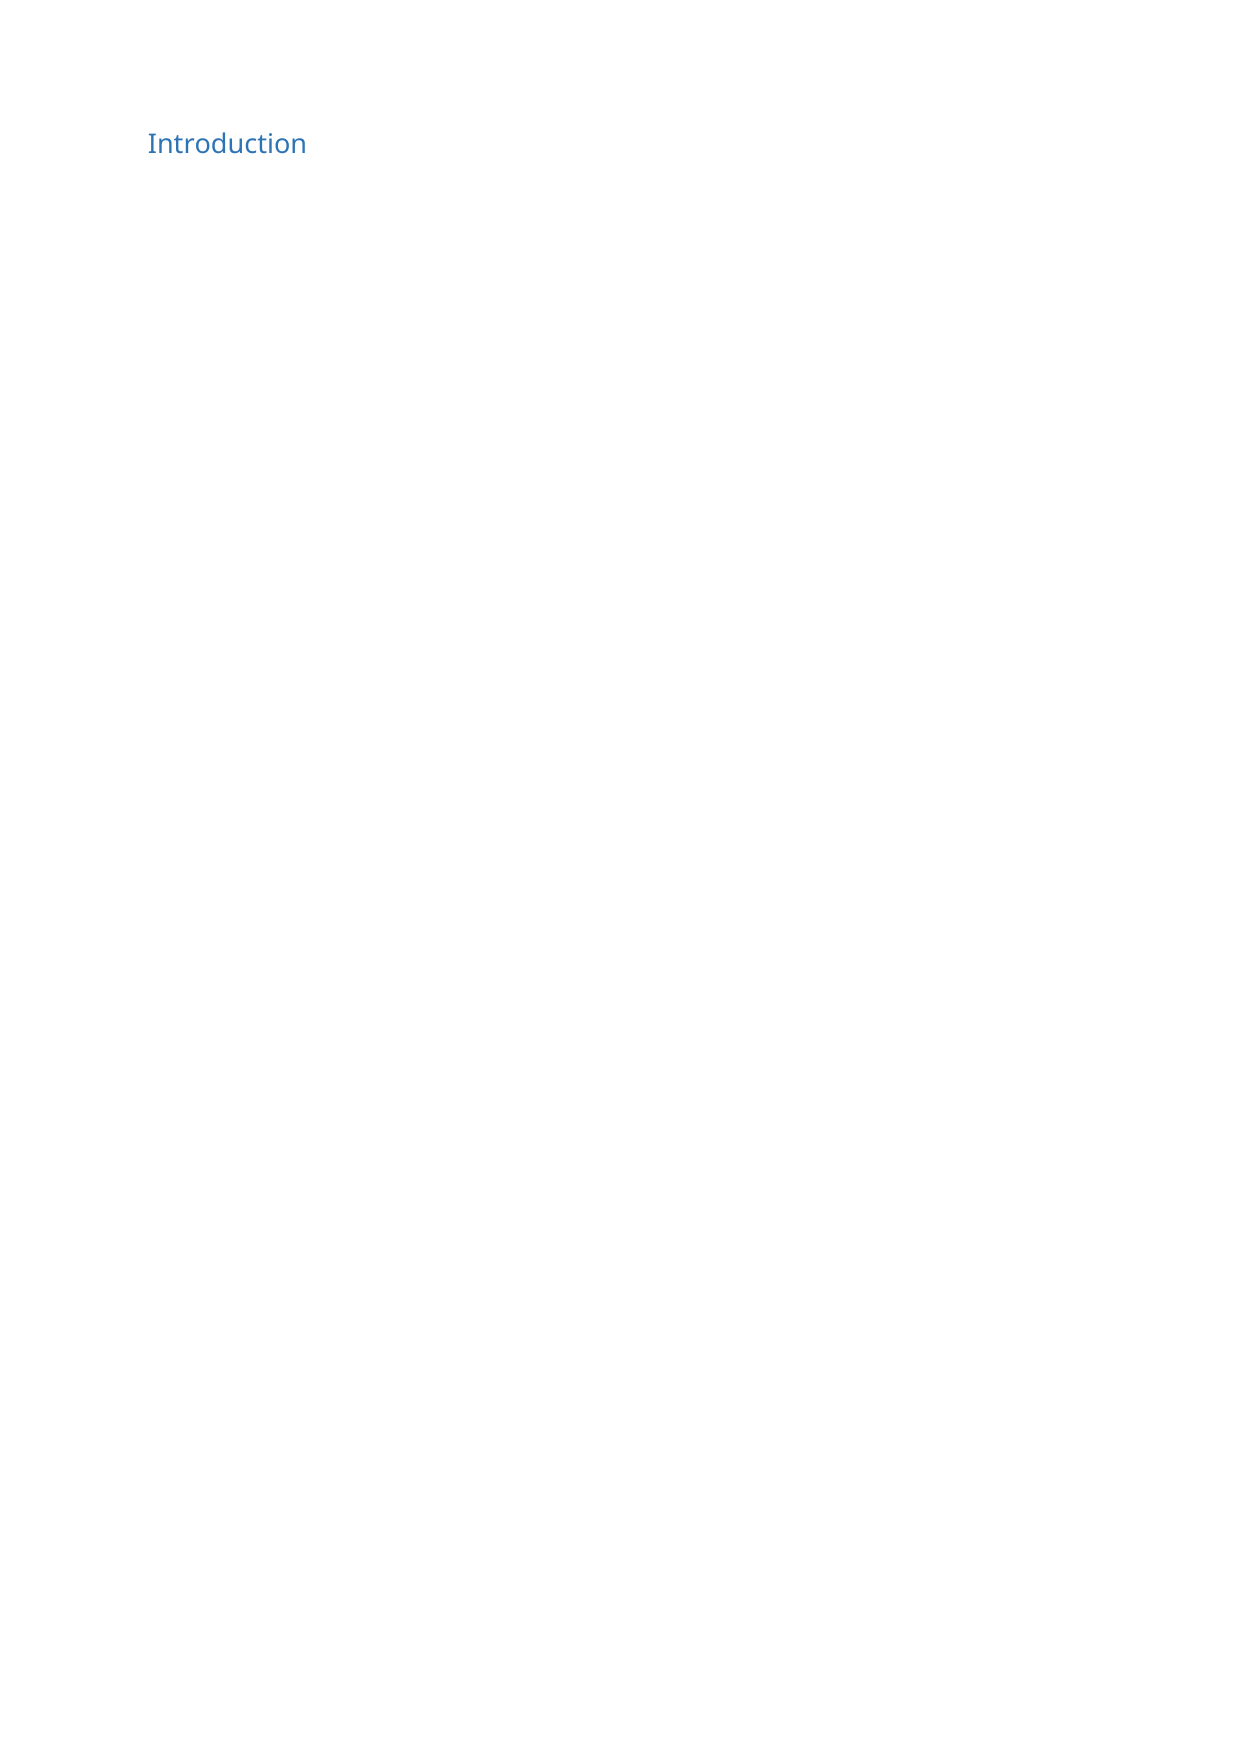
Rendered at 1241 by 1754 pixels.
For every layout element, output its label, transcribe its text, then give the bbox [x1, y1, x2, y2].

subtitle Introduction [148, 124, 1093, 161]
